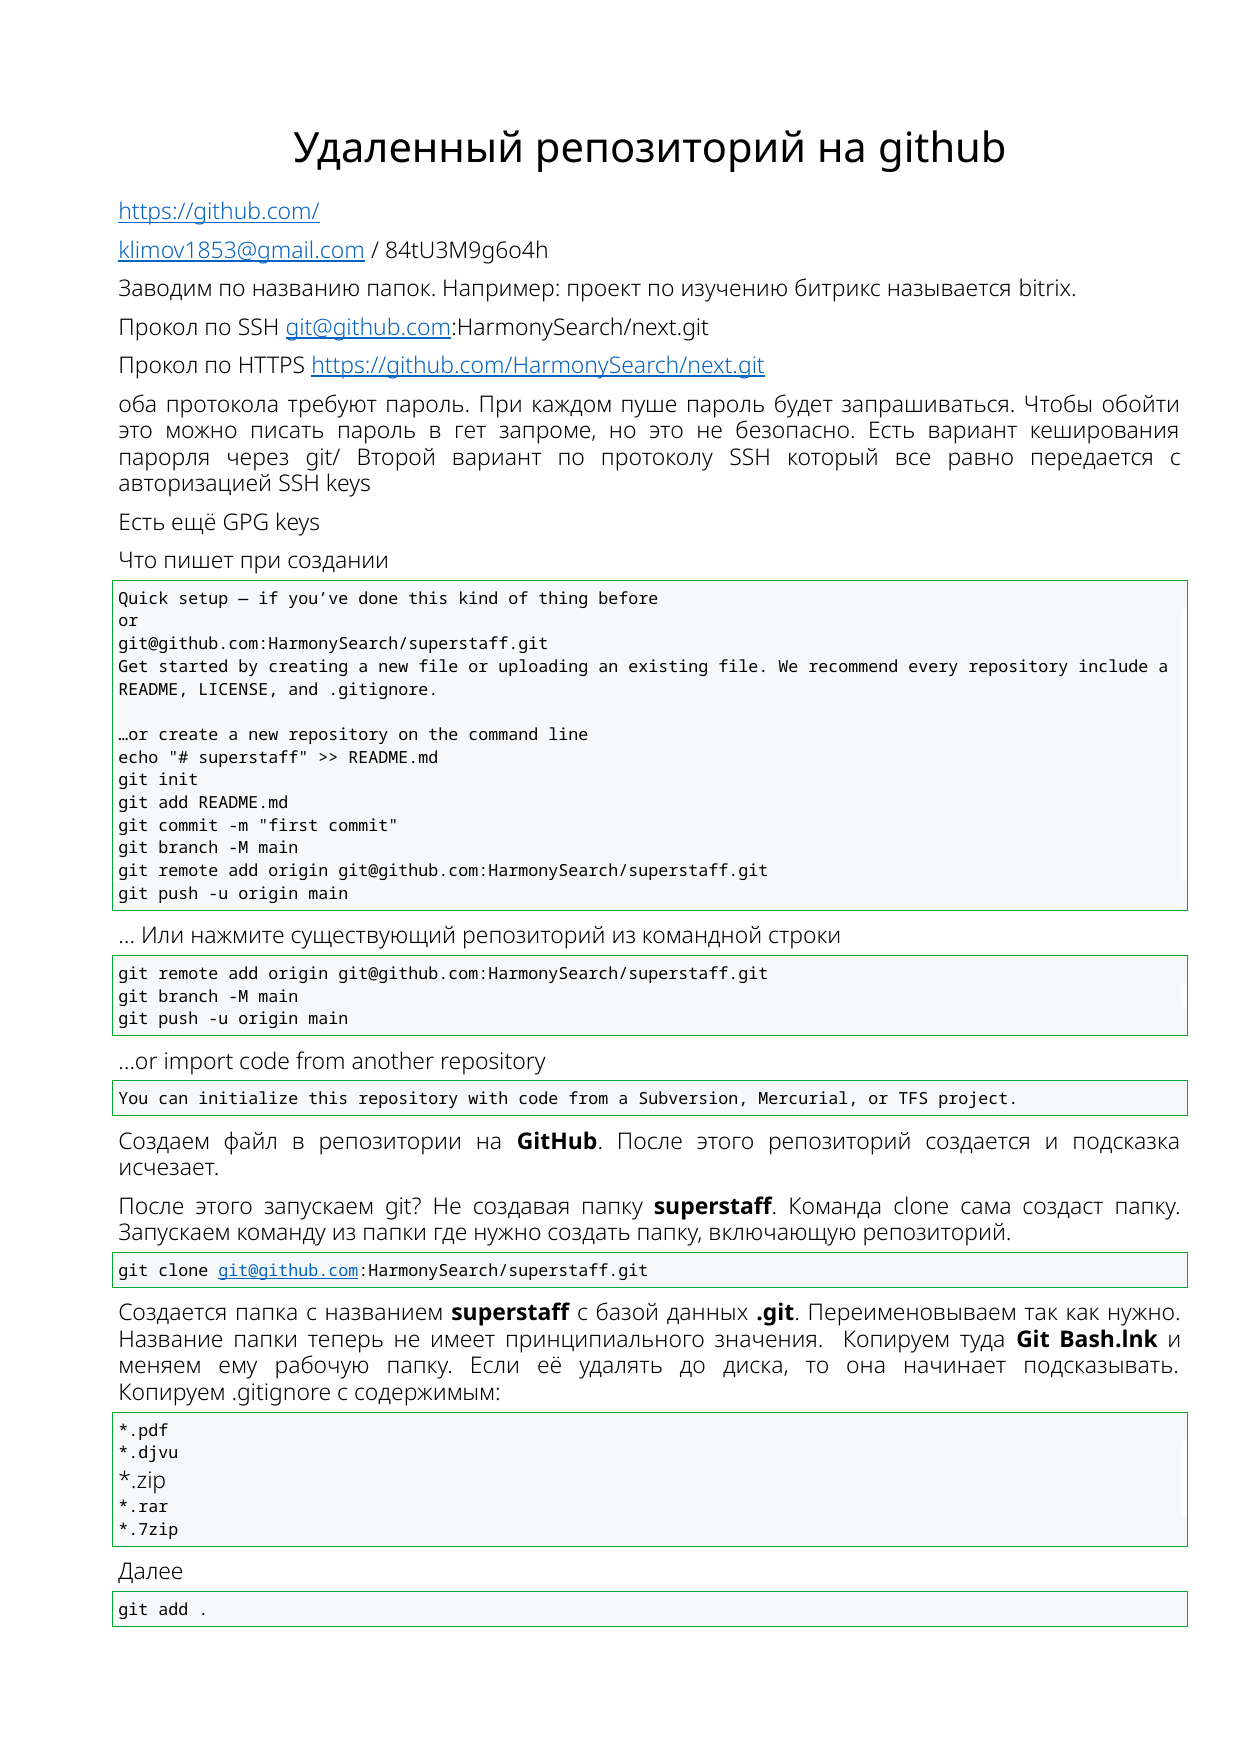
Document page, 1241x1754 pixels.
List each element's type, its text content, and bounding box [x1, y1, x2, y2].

text Удаленный репозиторий на github [118, 118, 1181, 175]
text klimov1853@gmail.com / 84tU3M9g6o4h [118, 237, 1181, 263]
text You can initialize this repository with code from a Subversion, Mercurial, or TFS project. [113, 1081, 1187, 1115]
text echo "# superstaff" >> README.md [118, 745, 1181, 768]
text …or import code from another repository [118, 1048, 1181, 1074]
text Далее [118, 1558, 1181, 1585]
text Заводим по названию папок. Например: проект по изучению битрикс называется bitrix. [118, 275, 1181, 302]
text https://github.com/ [118, 198, 1181, 225]
text *.rar [118, 1495, 1181, 1511]
text Прокол по HTTPS https://github.com/HarmonySearch/next.git [118, 352, 1181, 379]
text git branch -M main [118, 836, 1181, 859]
text *.djvu [118, 1441, 1181, 1463]
text Quick setup — if you’ve done this kind of thing before [113, 581, 1187, 609]
text оба протокола требуют пароль. При каждом пуше пароль будет запрашиваться. Чтобы обойти это можно писать пароль в гет запроме, но это не безопасно. Есть вариант кеширования парорля через git/ Второй вариант по протоколу SSH который все равно передается с авторизацией SSH keys [118, 391, 1181, 497]
text git push -u origin main [113, 875, 1187, 910]
text Есть ещё GPG keys [118, 509, 1181, 535]
text Создается папка с названием superstaff с базой данных .git. Переименовываем так как нужно. Название папки теперь не имеет принципиального значения. Копируем туда Git Bash.lnk и меняем ему рабочую папку. Если её удалять до диска, то она начинает подсказывать. Копируем .gitignore с содержимым: [118, 1299, 1181, 1406]
text git branch -M main [118, 984, 1181, 1000]
text …or create a new repository on the command line [118, 722, 1181, 745]
text git commit -m "first commit" [118, 813, 1181, 836]
text git push -u origin main [113, 1000, 1187, 1035]
text git add . [113, 1592, 1187, 1626]
text Создаем файл в репозитории на GitHub. После этого репозиторий создается и подсказка исчезает. [118, 1128, 1181, 1181]
text … Или нажмите существующий репозиторий из командной строки [118, 922, 1181, 949]
text git remote add origin git@github.com:HarmonySearch/superstaff.git [118, 859, 1181, 875]
text *.7zip [113, 1511, 1187, 1546]
text После этого запускаем git? Не создавая папку superstaff. Команда clone сама создаст папку. Запускаем команду из папки где нужно создать папку, включающую репозиторий. [118, 1193, 1181, 1246]
text git init [118, 768, 1181, 791]
text Get started by creating a new file or uploading an existing file. We recommend every repository include a README, LICENSE, and .gitignore. [118, 654, 1181, 700]
text *.zip [118, 1463, 1181, 1495]
text or [118, 609, 1181, 632]
text Прокол по SSH git@github.com:HarmonySearch/next.git [118, 314, 1181, 340]
text git@github.com:HarmonySearch/superstaff.git [118, 632, 1181, 654]
text Что пишет при создании [118, 547, 1181, 574]
text git remote add origin git@github.com:HarmonySearch/superstaff.git [113, 956, 1187, 984]
text *.pdf [113, 1413, 1187, 1441]
text git add README.md [118, 791, 1181, 813]
text git clone git@github.com:HarmonySearch/superstaff.git [113, 1253, 1187, 1287]
